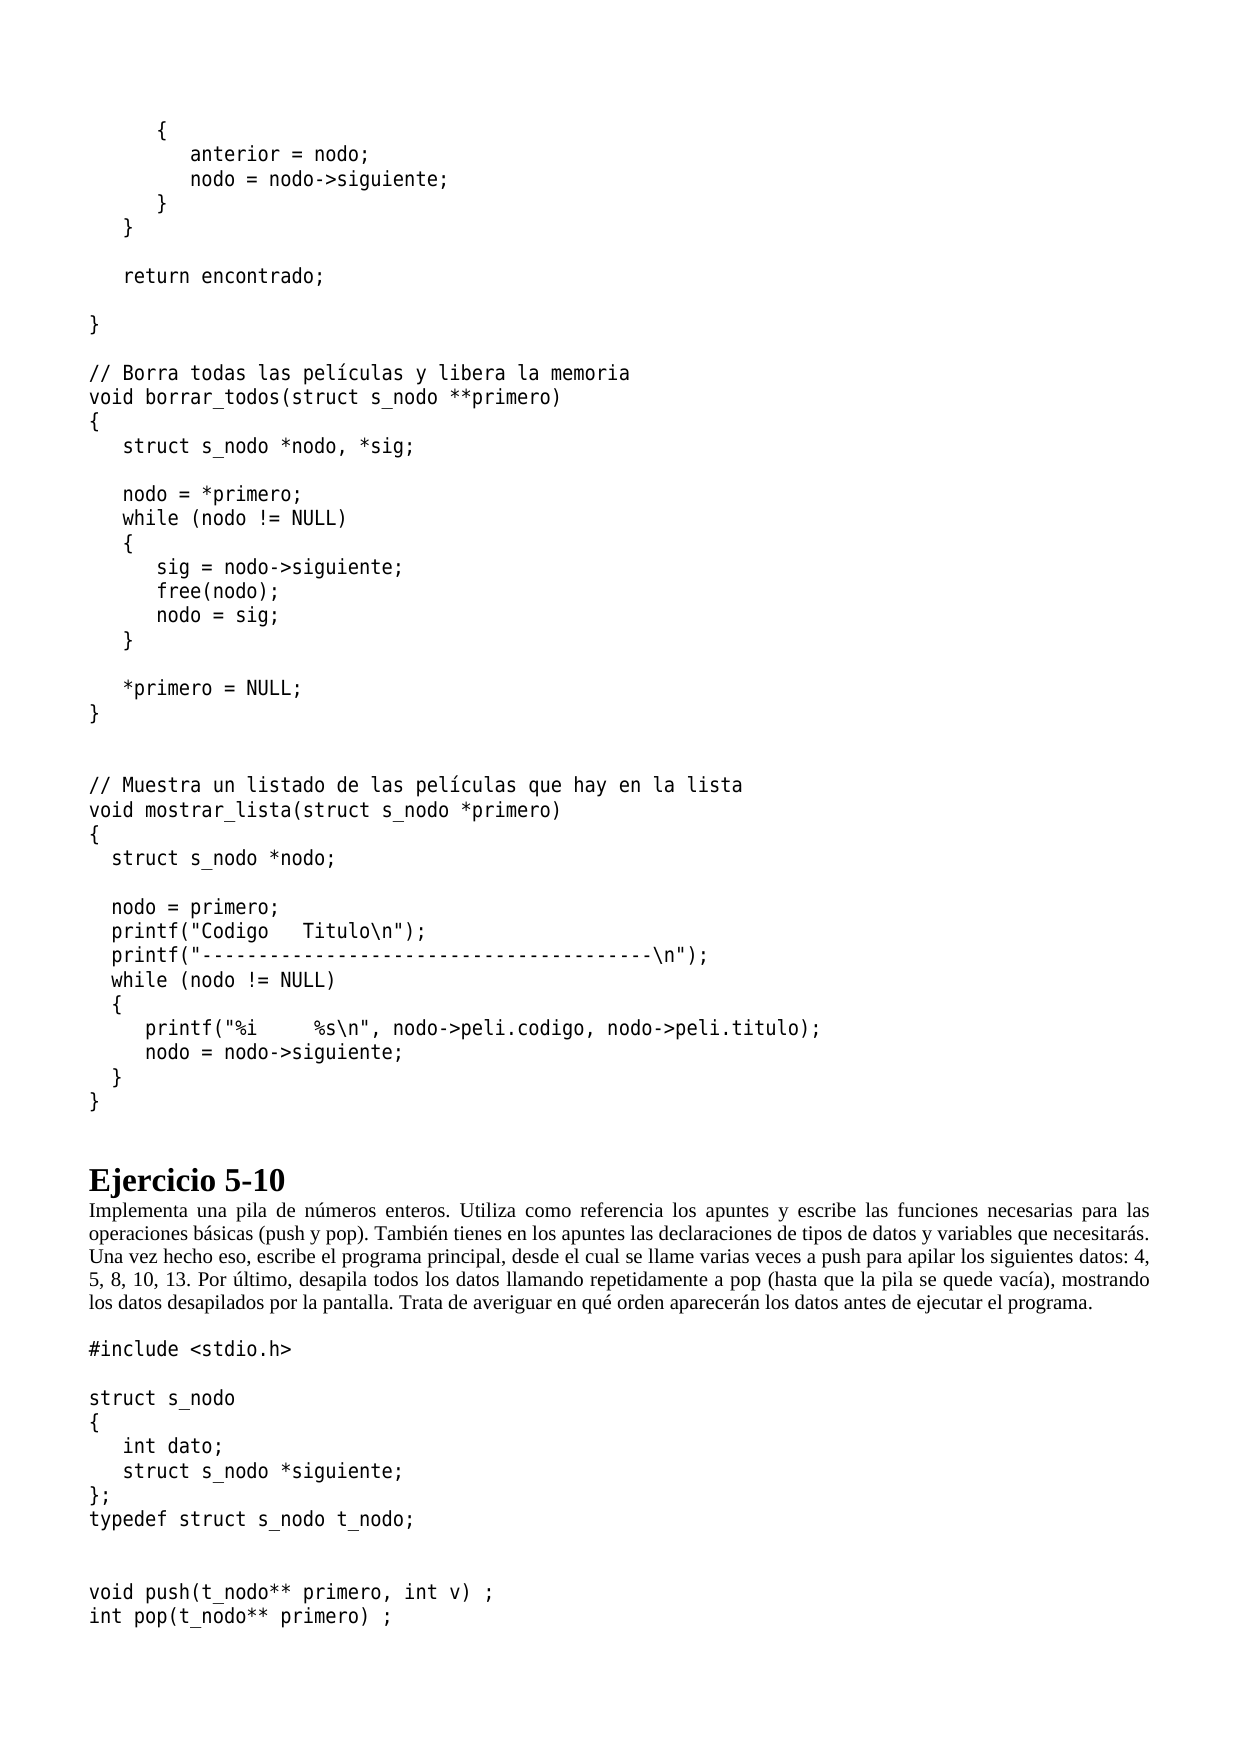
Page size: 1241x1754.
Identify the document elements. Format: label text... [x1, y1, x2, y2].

text int dato; [88, 1434, 1152, 1459]
text printf("%i %s\n", nodo->peli.codigo, nodo->peli.titulo); [88, 1016, 1152, 1040]
text sig = nodo->siguiente; [88, 555, 1152, 579]
text } [88, 1065, 1152, 1089]
text } [88, 312, 1152, 337]
text struct s_nodo *nodo; [88, 846, 1152, 871]
text int pop(t_nodo** primero) ; [88, 1604, 1152, 1629]
text void push(t_nodo** primero, int v) ; [88, 1580, 1152, 1604]
text while (nodo != NULL) [88, 506, 1152, 531]
text Una vez hecho eso, escribe el programa principal, desde el cual se llame varias veces a push para apilar los siguientes datos: 4, 5, 8, 10, 13. Por último, desapila todos los datos llamando repetidamente a pop (hasta que la pila se quede vacía), mostrando los datos desapilados por la pantalla. Trata de averiguar en qué orden aparecerán los datos antes de ejecutar el programa. [88, 1245, 1152, 1314]
text }; [88, 1483, 1152, 1507]
text } [88, 701, 1152, 725]
text // Muestra un listado de las películas que hay en la lista [88, 773, 1152, 798]
text return encontrado; [88, 264, 1152, 288]
text { [88, 118, 1152, 142]
text } [88, 1089, 1152, 1113]
text void mostrar_lista(struct s_nodo *primero) [88, 798, 1152, 822]
text nodo = nodo->siguiente; [88, 167, 1152, 191]
text Ejercicio 5-10 [88, 1162, 1152, 1199]
text } [88, 191, 1152, 215]
text *primero = NULL; [88, 676, 1152, 701]
text { [88, 822, 1152, 846]
text printf("----------------------------------------\n"); [88, 943, 1152, 968]
text struct s_nodo *siguiente; [88, 1459, 1152, 1483]
text nodo = primero; [88, 895, 1152, 919]
text { [88, 992, 1152, 1016]
text } [88, 628, 1152, 652]
text { [88, 409, 1152, 434]
text } [88, 215, 1152, 239]
text #include <stdio.h> [88, 1337, 1152, 1362]
text free(nodo); [88, 579, 1152, 603]
text struct s_nodo [88, 1386, 1152, 1410]
text typedef struct s_nodo t_nodo; [88, 1507, 1152, 1532]
text void borrar_todos(struct s_nodo **primero) [88, 385, 1152, 409]
text // Borra todas las películas y libera la memoria [88, 361, 1152, 385]
text while (nodo != NULL) [88, 968, 1152, 992]
text anterior = nodo; [88, 142, 1152, 167]
text { [88, 531, 1152, 555]
text printf("Codigo Titulo\n"); [88, 919, 1152, 943]
text struct s_nodo *nodo, *sig; [88, 434, 1152, 458]
text nodo = nodo->siguiente; [88, 1040, 1152, 1065]
text { [88, 1410, 1152, 1434]
text nodo = sig; [88, 603, 1152, 628]
text nodo = *primero; [88, 482, 1152, 506]
text Implementa una pila de números enteros. Utiliza como referencia los apuntes y escribe las funciones necesarias para las operaciones básicas (push y pop). También tienes en los apuntes las declaraciones de tipos de datos y variables que necesitarás. [88, 1199, 1152, 1245]
